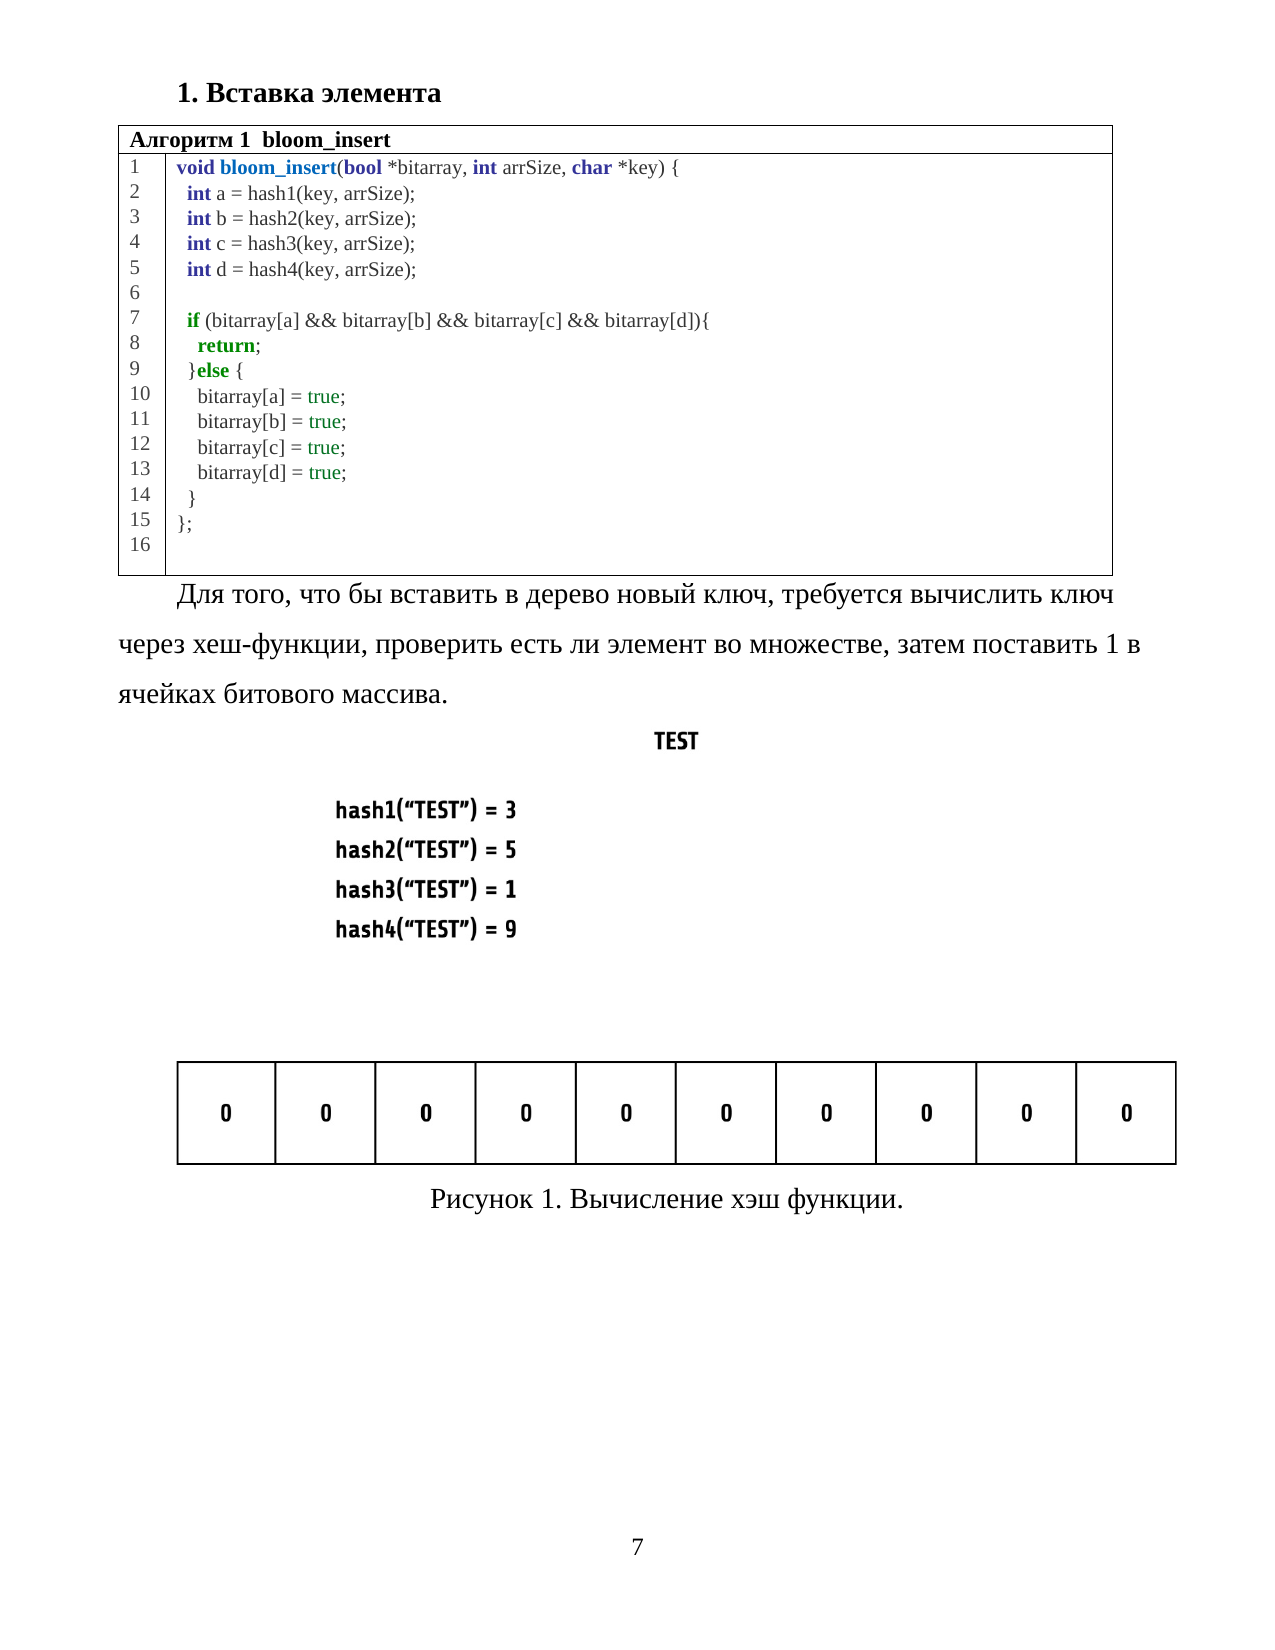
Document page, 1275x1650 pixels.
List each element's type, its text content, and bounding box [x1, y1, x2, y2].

text Рисунок 1. Вычисление хэш функции. [118, 1181, 1157, 1214]
table_header Алгоритм 1 bloom_insert [119, 126, 1112, 153]
text Для того, что бы вставить в дерево новый ключ, требуется вычислить ключ через хеш-функции, проверить есть ли элемент во множестве, затем поставить 1 в ячейках битового массива. [118, 576, 1157, 710]
table_cell 1 2 3 4 5 6 7 8 9 10 11 12 13 14 15 16 [119, 154, 165, 575]
text 1. Вставка элемента [118, 75, 1157, 108]
table_cell void bloom_insert(bool *bitarray, int arrSize, char *key) { int a = hash1(key, arrSize); int b = hash2(key, arrSize); int c = hash3(key, arrSize); int d = hash4(key, arrSize); if (bitarray[a] && bitarray[b] && bitarray[c] && bitarray[d]){ return; }else { bitarray[a] = true; bitarray[b] = true; bitarray[c] = true; bitarray[d] = true; } }; [166, 154, 1112, 575]
